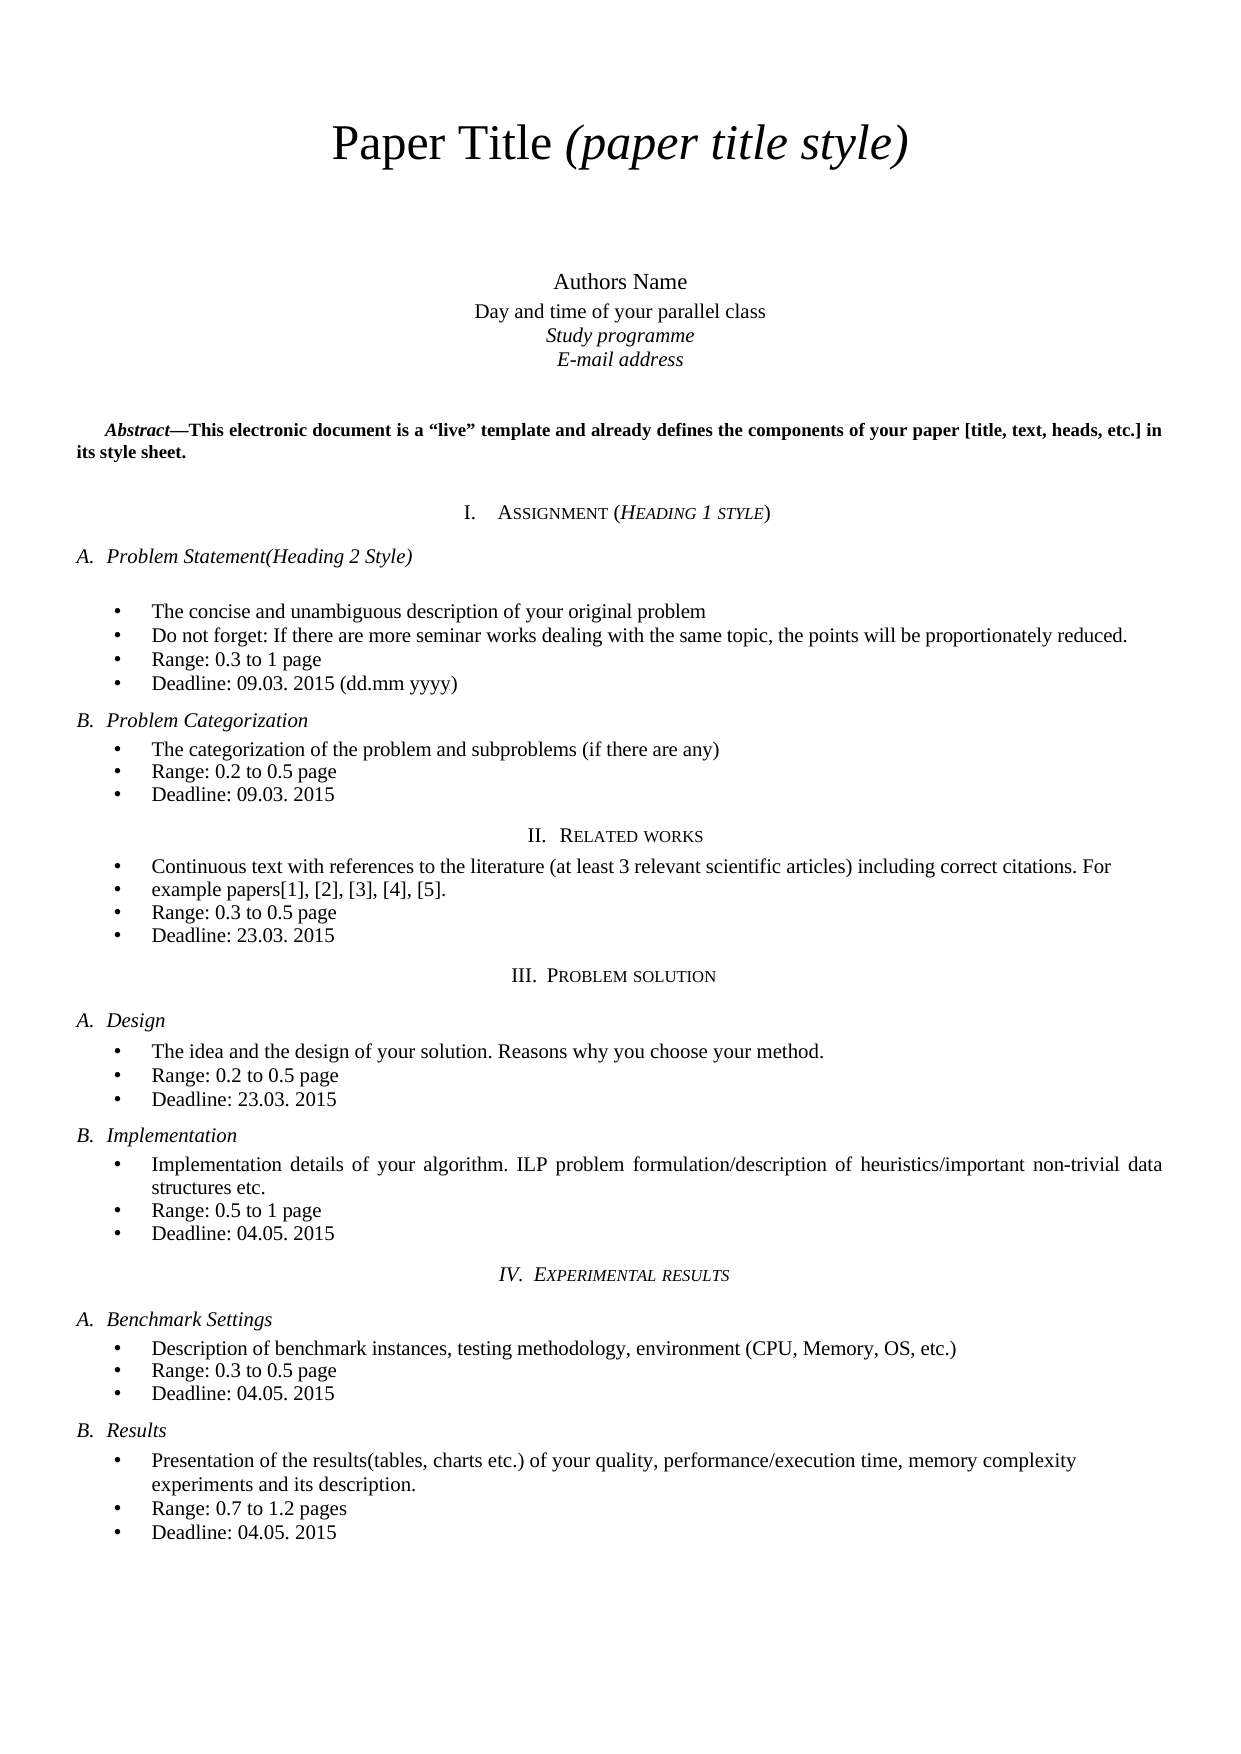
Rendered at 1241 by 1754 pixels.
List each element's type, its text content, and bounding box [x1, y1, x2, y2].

list Range: 0.3 to 0.5 page [114, 901, 1164, 924]
subtitle Problem Categorization [76, 708, 1164, 732]
text Day and time of your parallel class [76, 299, 1164, 323]
list The concise and unambiguous description of your original problem [114, 599, 1164, 623]
list Range: 0.2 to 0.5 page [114, 761, 1164, 783]
subtitle Design [76, 1008, 1164, 1032]
list Description of benchmark instances, testing methodology, environment (CPU, Memory, OS, etc.) [114, 1337, 1164, 1359]
list Deadline: 04.05. 2015 [114, 1520, 1164, 1544]
list Implementation details of your algorithm. ILP problem formulation/description of heuristics/important non-trivial data structures etc. [114, 1153, 1164, 1199]
list Deadline: 04.05. 2015 [114, 1222, 1164, 1245]
subtitle Results [76, 1418, 1164, 1442]
text Study programme [76, 323, 1164, 347]
text E-mail address [76, 347, 1164, 371]
text Authors Name [76, 268, 1164, 294]
list Deadline: 09.03. 2015 (dd.mm yyyy) [114, 671, 1164, 695]
list Range: 0.7 to 1.2 pages [114, 1496, 1164, 1520]
list Range: 0.2 to 0.5 page [114, 1063, 1164, 1087]
list Presentation of the results(tables, charts etc.) of your quality, performance/execution time, memory complexity experiments and its description. [114, 1448, 1164, 1496]
subtitle Benchmark Settings [76, 1306, 1164, 1331]
subtitle Experimental results [76, 1262, 1164, 1286]
list Range: 0.3 to 0.5 page [114, 1359, 1164, 1382]
subtitle Assignment (Heading 1 style) [76, 499, 1164, 524]
text Abstract—This electronic document is a “live” template and already defines the components of your paper [title, text, heads, etc.] in its style sheet. [76, 419, 1164, 462]
list Continuous text with references to the literature (at least 3 relevant scientific articles) including correct citations. For [114, 855, 1164, 878]
list The idea and the design of your solution. Reasons why you choose your method. [114, 1038, 1164, 1063]
list Range: 0.5 to 1 page [114, 1199, 1164, 1222]
subtitle Problem solution [76, 963, 1164, 987]
list Deadline: 23.03. 2015 [114, 1087, 1164, 1111]
list example papers[1], [2], [3], [4], [5]. [114, 878, 1164, 901]
list Deadline: 23.03. 2015 [114, 924, 1164, 947]
subtitle Implementation [76, 1123, 1164, 1147]
subtitle Problem Statement(Heading 2 Style) [76, 544, 1164, 568]
list Do not forget: If there are more seminar works dealing with the same topic, the points will be proportionately reduced. [114, 623, 1164, 647]
list Deadline: 09.03. 2015 [114, 783, 1164, 806]
subtitle Related works [76, 823, 1164, 847]
list Range: 0.3 to 1 page [114, 647, 1164, 671]
title Paper Title (paper title style) [76, 112, 1164, 170]
list The categorization of the problem and subproblems (if there are any) [114, 738, 1164, 761]
list Deadline: 04.05. 2015 [114, 1382, 1164, 1405]
